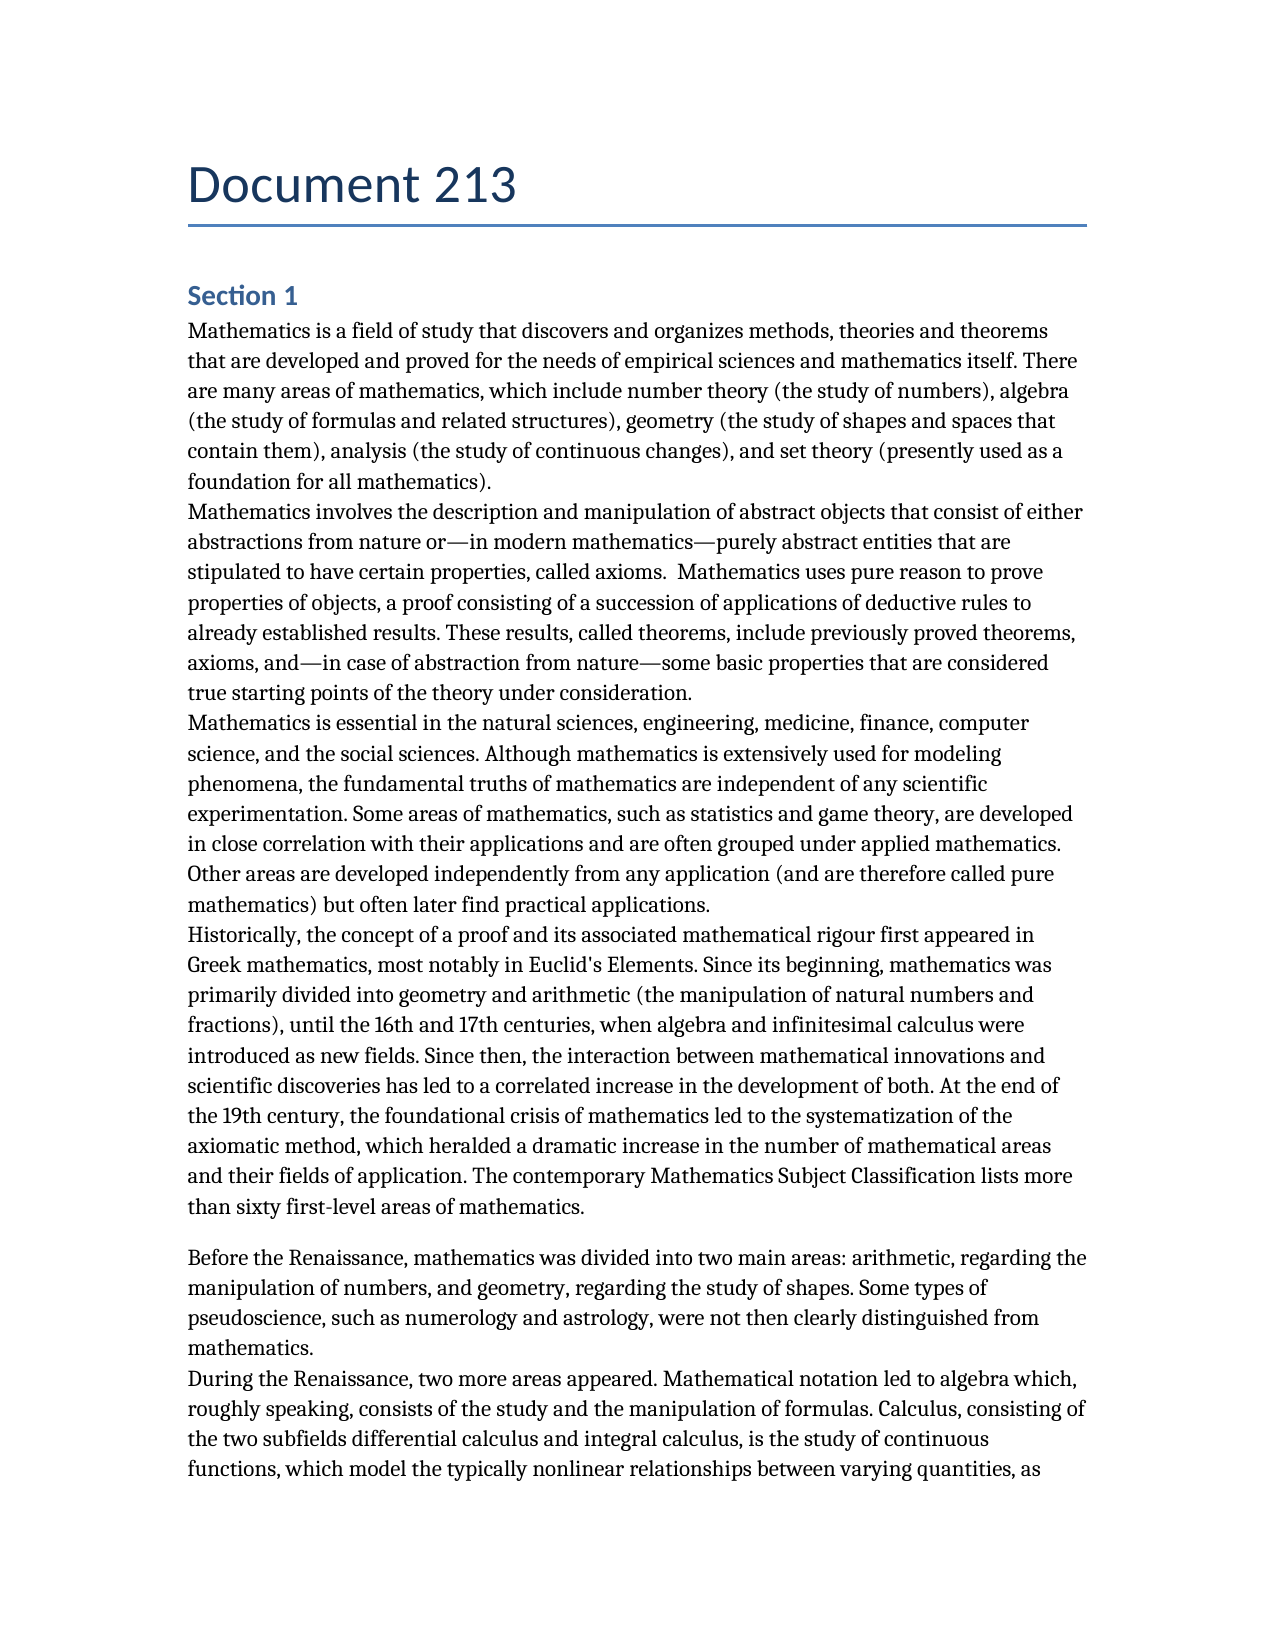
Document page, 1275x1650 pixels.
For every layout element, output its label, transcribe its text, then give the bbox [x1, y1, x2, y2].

title Document 213 [187, 150, 1087, 227]
text Mathematics is a field of study that discovers and organizes methods, theories and theorems that are developed and proved for the needs of empirical sciences and mathematics itself. There are many areas of mathematics, which include number theory (the study of numbers), algebra (the study of formulas and related structures), geometry (the study of shapes and spaces that contain them), analysis (the study of continuous changes), and set theory (presently used as a foundation for all mathematics). Mathematics involves the description and manipulation of abstract objects that consist of either abstractions from nature or—in modern mathematics—purely abstract entities that are stipulated to have certain properties, called axioms. Mathematics uses pure reason to prove properties of objects, a proof consisting of a succession of applications of deductive rules to already established results. These results, called theorems, include previously proved theorems, axioms, and—in case of abstraction from nature—some basic properties that are considered true starting points of the theory under consideration. Mathematics is essential in the natural sciences, engineering, medicine, finance, computer science, and the social sciences. Although mathematics is extensively used for modeling phenomena, the fundamental truths of mathematics are independent of any scientific experimentation. Some areas of mathematics, such as statistics and game theory, are developed in close correlation with their applications and are often grouped under applied mathematics. Other areas are developed independently from any application (and are therefore called pure mathematics) but often later find practical applications. Historically, the concept of a proof and its associated mathematical rigour first appeared in Greek mathematics, most notably in Euclid's Elements. Since its beginning, mathematics was primarily divided into geometry and arithmetic (the manipulation of natural numbers and fractions), until the 16th and 17th centuries, when algebra and infinitesimal calculus were introduced as new fields. Since then, the interaction between mathematical innovations and scientific discoveries has led to a correlated increase in the development of both. At the end of the 19th century, the foundational crisis of mathematics led to the systematization of the axiomatic method, which heralded a dramatic increase in the number of mathematical areas and their fields of application. The contemporary Mathematics Subject Classification lists more than sixty first-level areas of mathematics. [187, 317, 1087, 1220]
subtitle Section 1 [187, 277, 1087, 312]
text Before the Renaissance, mathematics was divided into two main areas: arithmetic, regarding the manipulation of numbers, and geometry, regarding the study of shapes. Some types of pseudoscience, such as numerology and astrology, were not then clearly distinguished from mathematics. During the Renaissance, two more areas appeared. Mathematical notation led to algebra which, roughly speaking, consists of the study and the manipulation of formulas. Calculus, consisting of the two subfields differential calculus and integral calculus, is the study of continuous functions, which model the typically nonlinear relationships between varying quantities, as [187, 1244, 1087, 1482]
